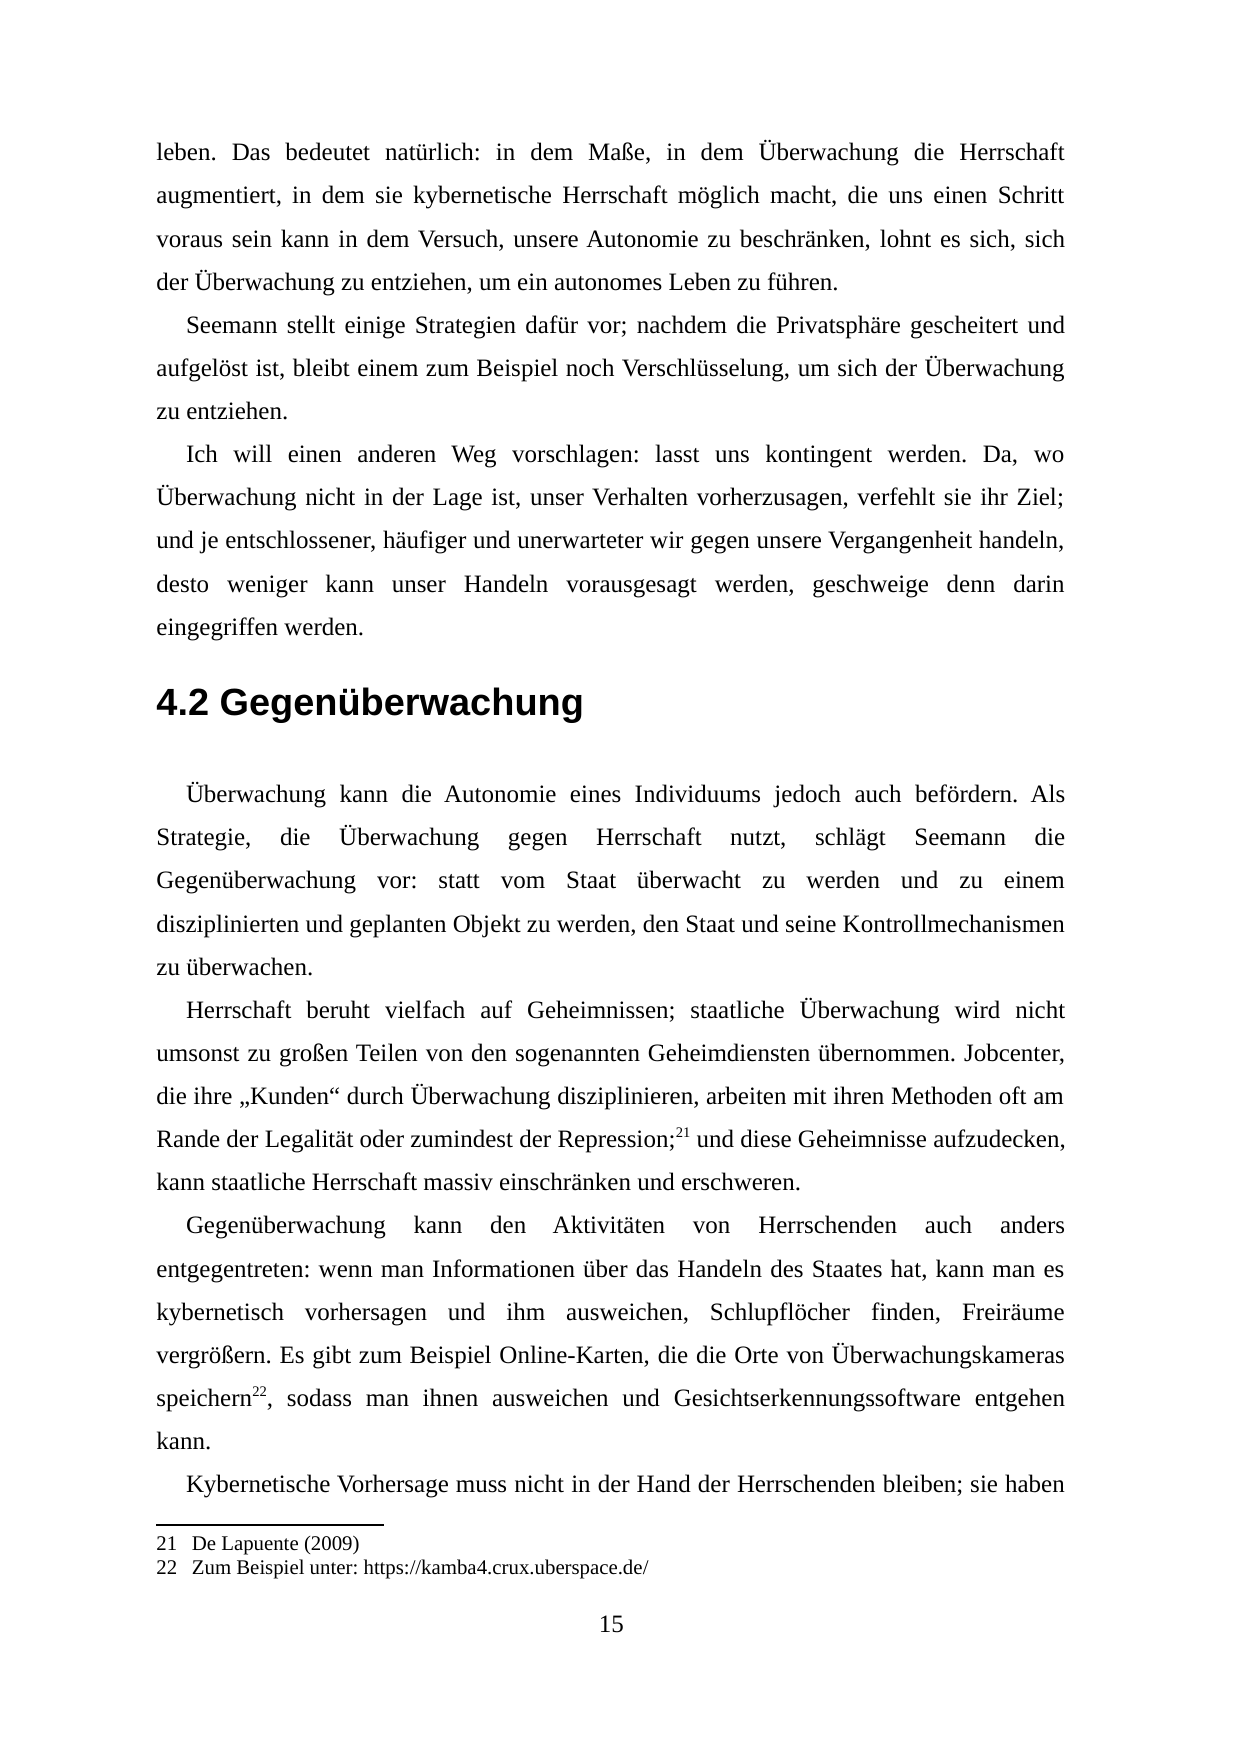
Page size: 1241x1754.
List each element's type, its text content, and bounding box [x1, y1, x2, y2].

text Überwachung kann die Autonomie eines Individuums jedoch auch befördern. Als Strategie, die Überwachung gegen Herrschaft nutzt, schlägt Seemann die Gegenüberwachung vor: statt vom Staat überwacht zu werden und zu einem disziplinierten und geplanten Objekt zu werden, den Staat und seine Kontrollmechanismen zu überwachen. [156, 779, 1066, 981]
text Herrschaft beruht vielfach auf Geheimnissen; staatliche Überwachung wird nicht umsonst zu großen Teilen von den sogenannten Geheimdiensten übernommen. Jobcenter, die ihre „Kunden“ durch Überwachung disziplinieren, arbeiten mit ihren Methoden oft am Rande der Legalität oder zumindest der Repression; und diese Geheimnisse aufzudecken, kann staatliche Herrschaft massiv einschränken und erschweren. [156, 995, 1066, 1196]
text Ich will einen anderen Weg vorschlagen: lasst uns kontingent werden. Da, wo Überwachung nicht in der Lage ist, unser Verhalten vorherzusagen, verfehlt sie ihr Ziel; und je entschlossener, häufiger und unerwarteter wir gegen unsere Vergangenheit handeln, desto weniger kann unser Handeln vorausgesagt werden, geschweige denn darin eingegriffen werden. [156, 439, 1066, 641]
text Kybernetische Vorhersage muss nicht in der Hand der Herrschenden bleiben; sie haben [156, 1469, 1066, 1498]
text leben. Das bedeutet natürlich: in dem Maße, in dem Überwachung die Herrschaft augmentiert, in dem sie kybernetische Herrschaft möglich macht, die uns einen Schritt voraus sein kann in dem Versuch, unsere Autonomie zu beschränken, lohnt es sich, sich der Überwachung zu entziehen, um ein autonomes Leben zu führen. [156, 137, 1066, 296]
subtitle 4.2 Gegenüberwachung [156, 680, 1066, 724]
text Seemann stellt einige Strategien dafür vor; nachdem die Privatsphäre gescheitert und aufgelöst ist, bleibt einem zum Beispiel noch Verschlüsselung, um sich der Überwachung zu entziehen. [156, 310, 1066, 425]
text De Lapuente (2009) [156, 1531, 1066, 1555]
text Zum Beispiel unter: https://kamba4.crux.uberspace.de/ [156, 1555, 1066, 1579]
text Gegenüberwachung kann den Aktivitäten von Herrschenden auch anders entgegentreten: wenn man Informationen über das Handeln des Staates hat, kann man es kybernetisch vorhersagen und ihm ausweichen, Schlupflöcher finden, Freiräume vergrößern. Es gibt zum Beispiel Online-Karten, die die Orte von Überwachungskameras speichern, sodass man ihnen ausweichen und Gesichtserkennungssoftware entgehen kann. [156, 1211, 1066, 1455]
